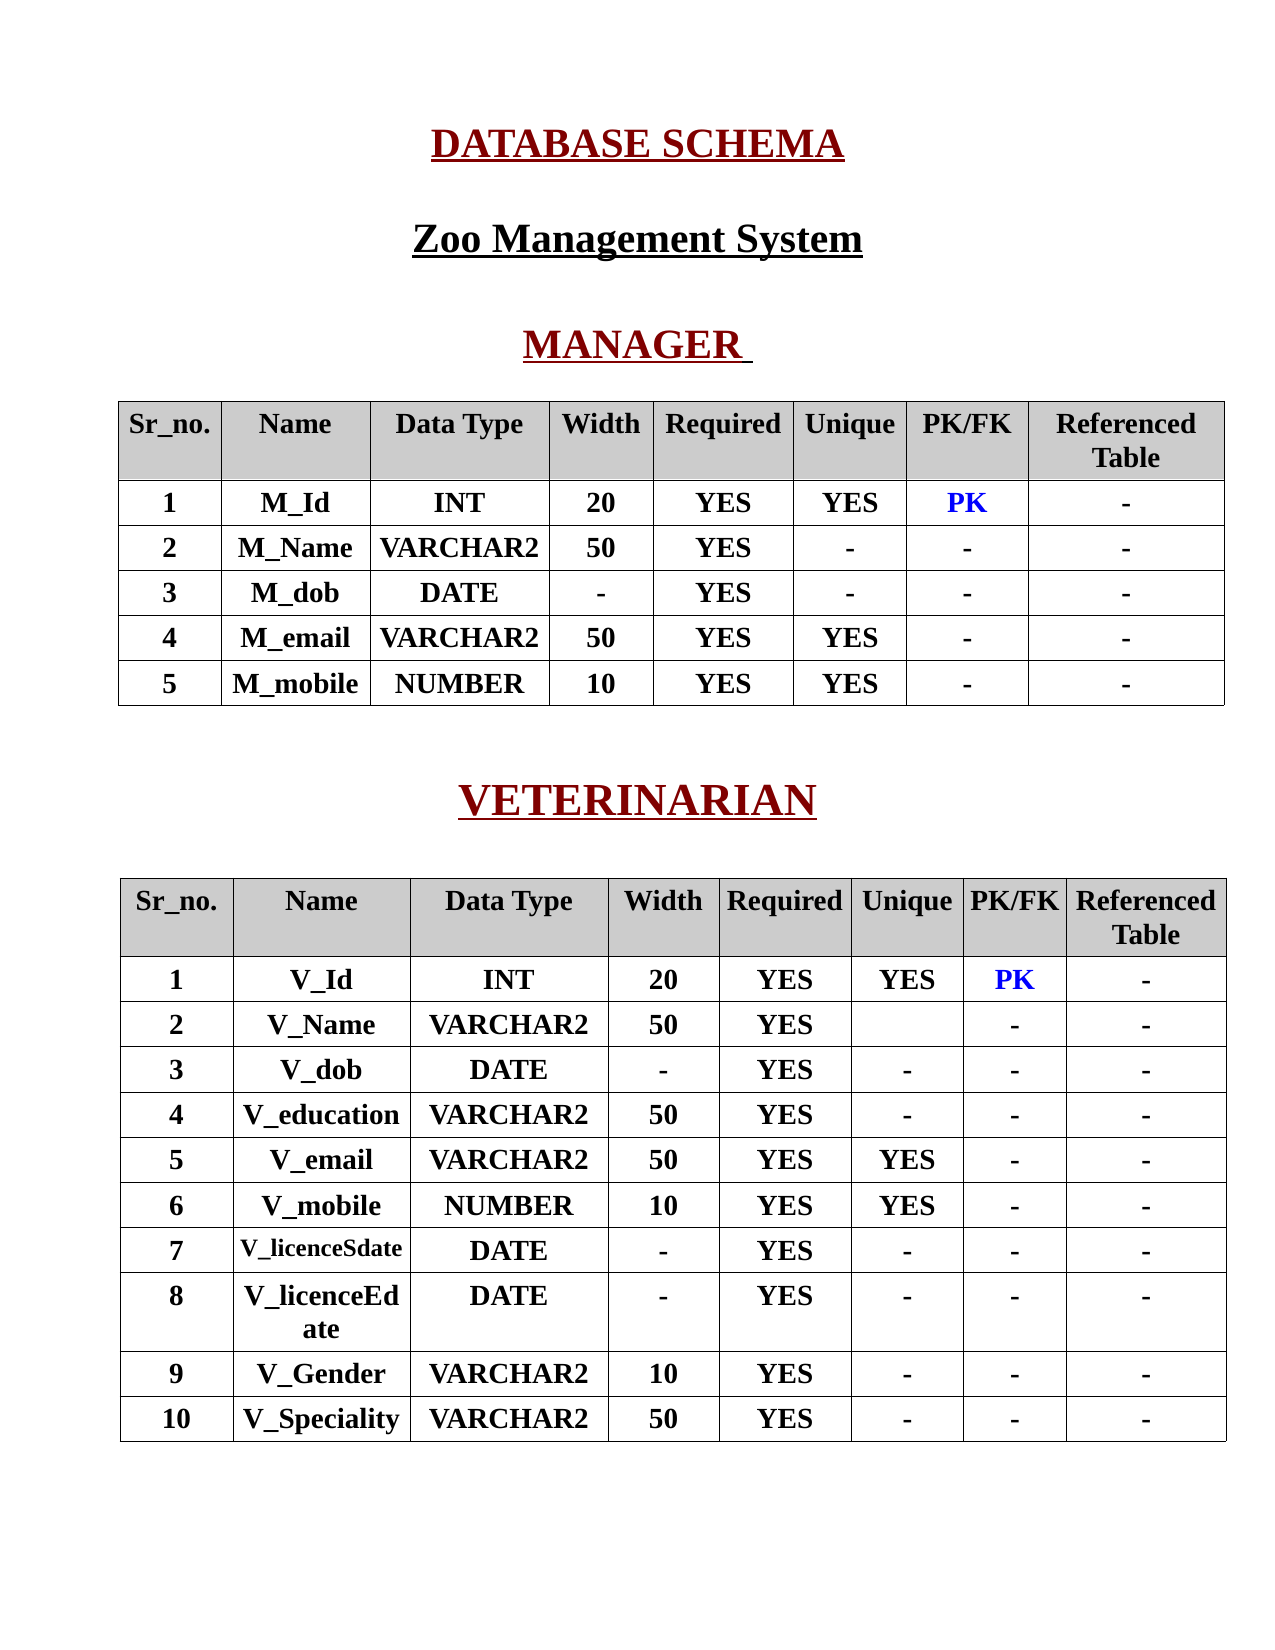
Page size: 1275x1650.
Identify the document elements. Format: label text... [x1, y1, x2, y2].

table_cell 1 [119, 481, 221, 524]
table_header Required [654, 402, 793, 479]
table_cell 6 [121, 1183, 233, 1227]
table_cell - [852, 1352, 963, 1396]
table_cell YES [720, 1352, 851, 1396]
table_cell 7 [121, 1228, 233, 1272]
table_cell VARCHAR2 [411, 1002, 608, 1046]
table_cell YES [720, 1228, 851, 1272]
table_header Referenced Table [1067, 879, 1226, 956]
text MANAGER [118, 319, 1157, 367]
table_header PK/FK [964, 879, 1066, 956]
table_cell YES [654, 526, 793, 570]
table_cell 10 [609, 1183, 719, 1227]
table_cell - [964, 1397, 1066, 1441]
table_cell V_licenceEdate [234, 1273, 410, 1351]
table_cell VARCHAR2 [371, 526, 549, 570]
table_cell - [1029, 571, 1224, 615]
table_cell V_licenceSdate [234, 1228, 410, 1272]
table_header Data Type [411, 879, 608, 956]
table_cell DATE [411, 1273, 608, 1351]
table_cell 50 [609, 1002, 719, 1046]
table_cell DATE [411, 1228, 608, 1272]
table_header Width [609, 879, 719, 956]
table_cell PK [907, 481, 1028, 524]
table_cell - [964, 1093, 1066, 1137]
table_cell VARCHAR2 [411, 1138, 608, 1182]
table_cell YES [654, 481, 793, 524]
table_cell YES [720, 1002, 851, 1046]
table_cell - [1029, 661, 1224, 705]
table_cell PK [964, 957, 1066, 1001]
table_cell 10 [550, 661, 653, 705]
table_cell INT [411, 957, 608, 1001]
table_cell - [852, 1397, 963, 1441]
table_cell - [964, 1228, 1066, 1272]
table_header Referenced Table [1029, 402, 1224, 479]
table_cell - [852, 1047, 963, 1092]
table_cell DATE [411, 1047, 608, 1092]
table_cell - [794, 526, 906, 570]
table_header Unique [852, 879, 963, 956]
table_cell - [609, 1047, 719, 1092]
table_cell - [1067, 1352, 1226, 1396]
table_cell INT [371, 481, 549, 524]
table_cell YES [720, 957, 851, 1001]
table_cell - [1067, 1138, 1226, 1182]
table_header Sr_no. [121, 879, 233, 956]
text Zoo Management System [118, 214, 1157, 262]
table_cell M_email [222, 616, 370, 660]
table_cell V_dob [234, 1047, 410, 1092]
table_cell 1 [121, 957, 233, 1001]
table_cell VARCHAR2 [411, 1352, 608, 1396]
table_cell 8 [121, 1273, 233, 1351]
table_header Required [720, 879, 851, 956]
table_cell - [1029, 616, 1224, 660]
table_cell M_mobile [222, 661, 370, 705]
table_cell V_education [234, 1093, 410, 1137]
table_cell - [1067, 1047, 1226, 1092]
table_cell - [1067, 1093, 1226, 1137]
table_cell - [907, 661, 1028, 705]
table_cell - [1029, 526, 1224, 570]
table_cell YES [794, 481, 906, 524]
table_cell - [550, 571, 653, 615]
table_cell V_Speciality [234, 1397, 410, 1441]
table_cell 5 [121, 1138, 233, 1182]
table_cell - [1067, 1002, 1226, 1046]
table_cell 3 [121, 1047, 233, 1092]
table_cell 20 [609, 957, 719, 1001]
table_cell 10 [609, 1352, 719, 1396]
table_cell 9 [121, 1352, 233, 1396]
table_cell M_dob [222, 571, 370, 615]
table_header PK/FK [907, 402, 1028, 479]
table_cell VARCHAR2 [411, 1397, 608, 1441]
table_cell 2 [119, 526, 221, 570]
table_cell YES [654, 661, 793, 705]
table_cell - [964, 1273, 1066, 1351]
table_cell YES [654, 571, 793, 615]
table_header Width [550, 402, 653, 479]
table_cell YES [720, 1397, 851, 1441]
table_header Name [234, 879, 410, 956]
text DATABASE SCHEMA [118, 118, 1157, 166]
table_cell - [1067, 1228, 1226, 1272]
table_cell YES [720, 1138, 851, 1182]
table_cell - [852, 1273, 963, 1351]
table_header Sr_no. [119, 402, 221, 479]
table_cell - [907, 526, 1028, 570]
table_cell V_Name [234, 1002, 410, 1046]
table_header Unique [794, 402, 906, 479]
table_cell DATE [371, 571, 549, 615]
text VETERINARIAN [118, 772, 1157, 825]
table_cell - [852, 1228, 963, 1272]
table_cell VARCHAR2 [371, 616, 549, 660]
table_cell - [1067, 1183, 1226, 1227]
table_cell - [907, 571, 1028, 615]
table_cell 4 [119, 616, 221, 660]
table_cell YES [720, 1183, 851, 1227]
table_cell NUMBER [411, 1183, 608, 1227]
table_cell V_email [234, 1138, 410, 1182]
table_cell YES [794, 661, 906, 705]
table_cell 20 [550, 481, 653, 524]
table_cell YES [852, 1183, 963, 1227]
table_cell - [964, 1138, 1066, 1182]
table_cell YES [794, 616, 906, 660]
table_cell - [1067, 957, 1226, 1001]
table_cell YES [852, 957, 963, 1001]
table_cell - [609, 1228, 719, 1272]
table_cell - [794, 571, 906, 615]
table_cell [852, 1002, 963, 1046]
table_cell - [1067, 1273, 1226, 1351]
table_cell YES [720, 1047, 851, 1092]
table_cell - [964, 1047, 1066, 1092]
table_cell YES [720, 1093, 851, 1137]
table_cell 2 [121, 1002, 233, 1046]
table_cell - [964, 1183, 1066, 1227]
table_cell V_Id [234, 957, 410, 1001]
table_cell 5 [119, 661, 221, 705]
table_cell NUMBER [371, 661, 549, 705]
table_cell 50 [550, 526, 653, 570]
table_cell - [1067, 1397, 1226, 1441]
table_cell V_mobile [234, 1183, 410, 1227]
table_cell - [1029, 481, 1224, 524]
table_cell 50 [609, 1093, 719, 1137]
table_cell M_Name [222, 526, 370, 570]
table_cell VARCHAR2 [411, 1093, 608, 1137]
table_cell 50 [609, 1138, 719, 1182]
table_cell - [964, 1002, 1066, 1046]
table_cell V_Gender [234, 1352, 410, 1396]
table_cell YES [720, 1273, 851, 1351]
table_header Name [222, 402, 370, 479]
table_cell - [852, 1093, 963, 1137]
table_cell - [907, 616, 1028, 660]
table_cell YES [852, 1138, 963, 1182]
table_cell 10 [121, 1397, 233, 1441]
table_cell YES [654, 616, 793, 660]
table_cell 50 [609, 1397, 719, 1441]
table_cell 50 [550, 616, 653, 660]
table_cell 3 [119, 571, 221, 615]
table_cell - [609, 1273, 719, 1351]
table_cell M_Id [222, 481, 370, 524]
table_header Data Type [371, 402, 549, 479]
table_cell 4 [121, 1093, 233, 1137]
table_cell - [964, 1352, 1066, 1396]
